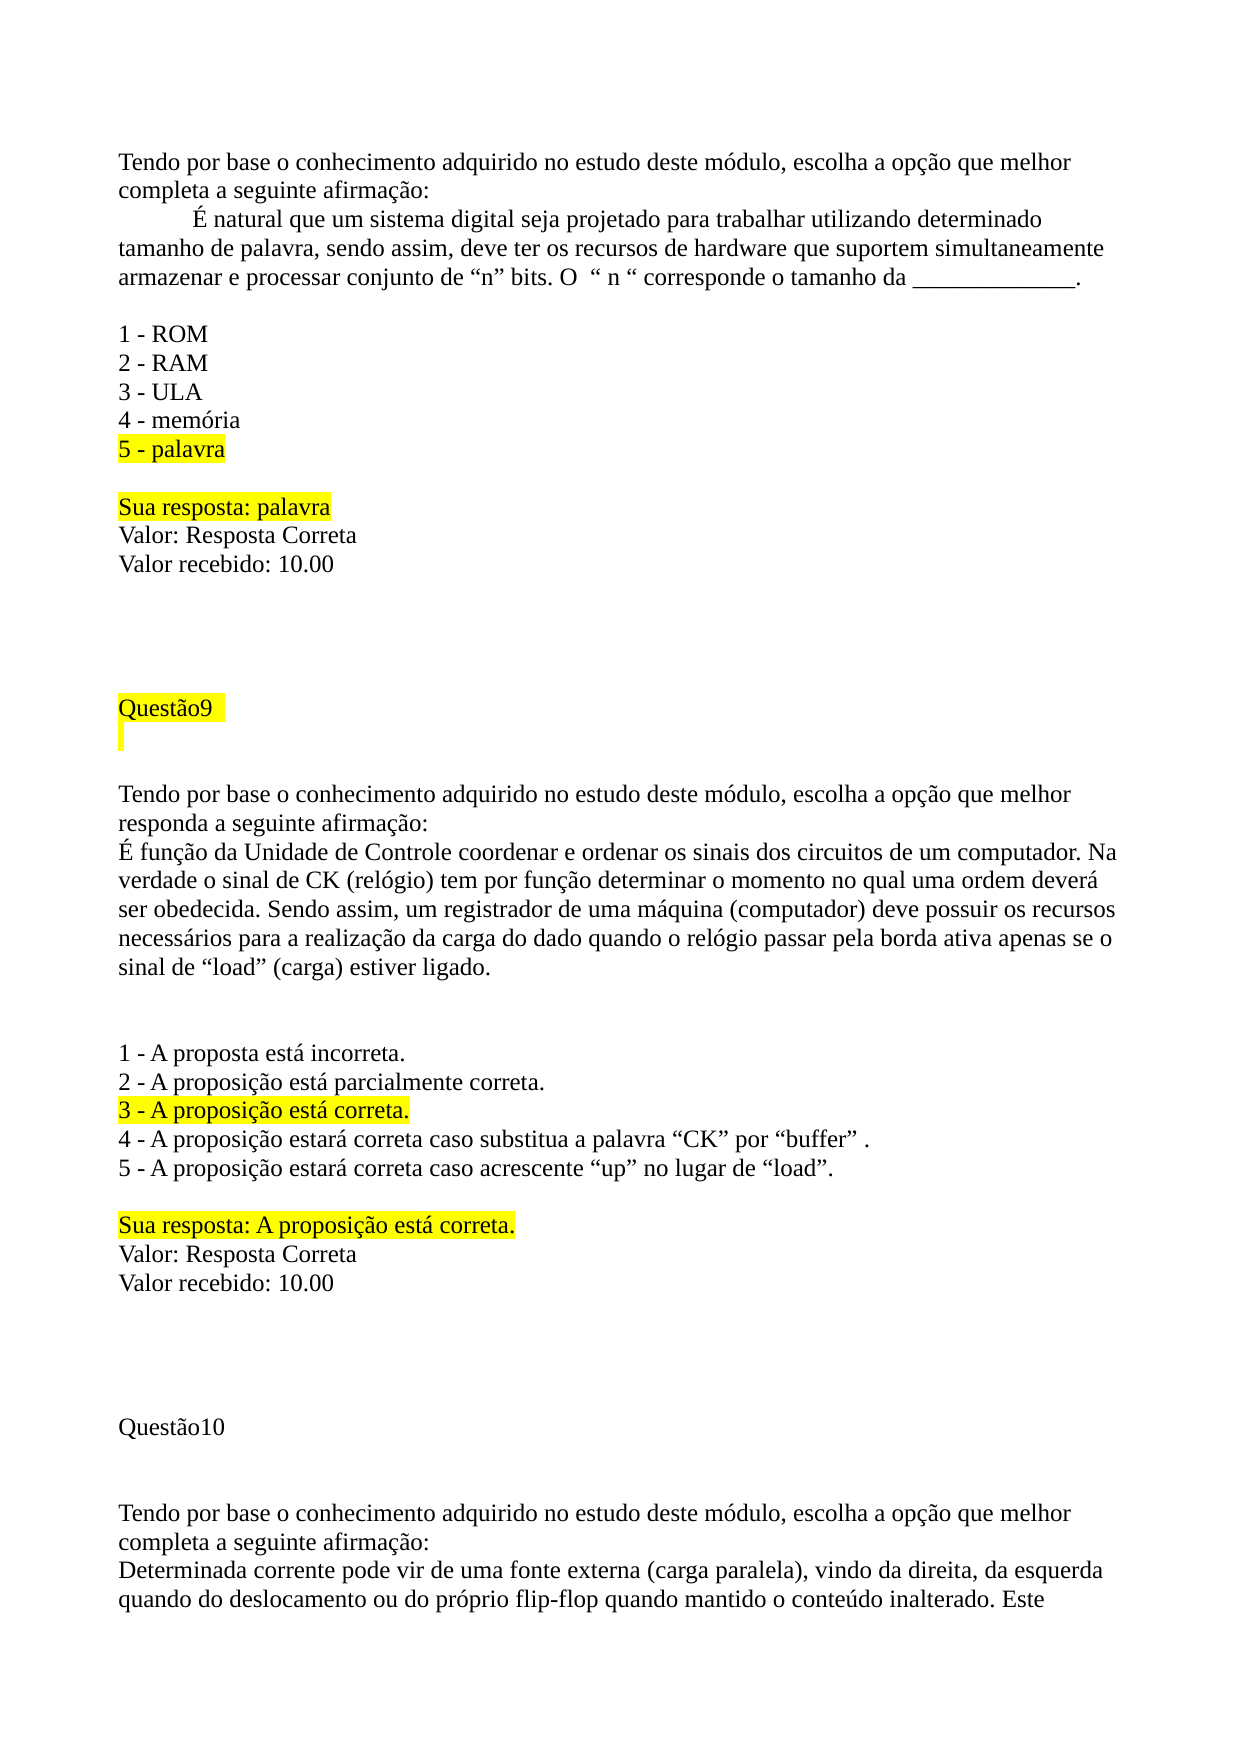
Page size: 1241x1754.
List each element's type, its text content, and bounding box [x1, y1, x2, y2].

text Tendo por base o conhecimento adquirido no estudo deste módulo, escolha a opção que melhor responda a seguinte afirmação: [118, 779, 1122, 837]
text Sua resposta: palavra [118, 492, 1122, 521]
text Determinada corrente pode vir de uma fonte externa (carga paralela), vindo da direita, da esquerda quando do deslocamento ou do próprio flip-flop quando mantido o conteúdo inalterado. Este [118, 1556, 1122, 1613]
text Tendo por base o conhecimento adquirido no estudo deste módulo, escolha a opção que melhor completa a seguinte afirmação: [118, 147, 1122, 204]
text Valor recebido: 10.00 [118, 1268, 1122, 1297]
text 2 - RAM [118, 348, 1122, 377]
text 3 - ULA [118, 377, 1122, 406]
text 4 - A proposição estará correta caso substitua a palavra “CK” por “buffer” . [118, 1124, 1122, 1153]
text Valor: Resposta Correta [118, 521, 1122, 549]
text É função da Unidade de Controle coordenar e ordenar os sinais dos circuitos de um computador. Na verdade o sinal de CK (relógio) tem por função determinar o momento no qual uma ordem deverá ser obedecida. Sendo assim, um registrador de uma máquina (computador) deve possuir os recursos necessários para a realização da carga do dado quando o relógio passar pela borda ativa apenas se o sinal de “load” (carga) estiver ligado. [118, 837, 1122, 981]
text 4 - memória [118, 406, 1122, 434]
text 1 - A proposta está incorreta. [118, 1038, 1122, 1067]
text Valor recebido: 10.00 [118, 549, 1122, 578]
text Tendo por base o conhecimento adquirido no estudo deste módulo, escolha a opção que melhor completa a seguinte afirmação: [118, 1498, 1122, 1556]
text 5 - palavra [118, 434, 1122, 463]
text 1 - ROM [118, 319, 1122, 348]
text Questão10 [118, 1412, 1122, 1441]
text Valor: Resposta Correta [118, 1239, 1122, 1268]
text Sua resposta: A proposição está correta. [118, 1211, 1122, 1239]
text Questão9 [118, 693, 1122, 722]
text É natural que um sistema digital seja projetado para trabalhar utilizando determinado tamanho de palavra, sendo assim, deve ter os recursos de hardware que suportem simultaneamente armazenar e processar conjunto de “n” bits. O “ n “ corresponde o tamanho da _____________. [118, 204, 1122, 291]
text 5 - A proposição estará correta caso acrescente “up” no lugar de “load”. [118, 1153, 1122, 1182]
text 2 - A proposição está parcialmente correta. [118, 1067, 1122, 1096]
text 3 - A proposição está correta. [118, 1096, 1122, 1124]
